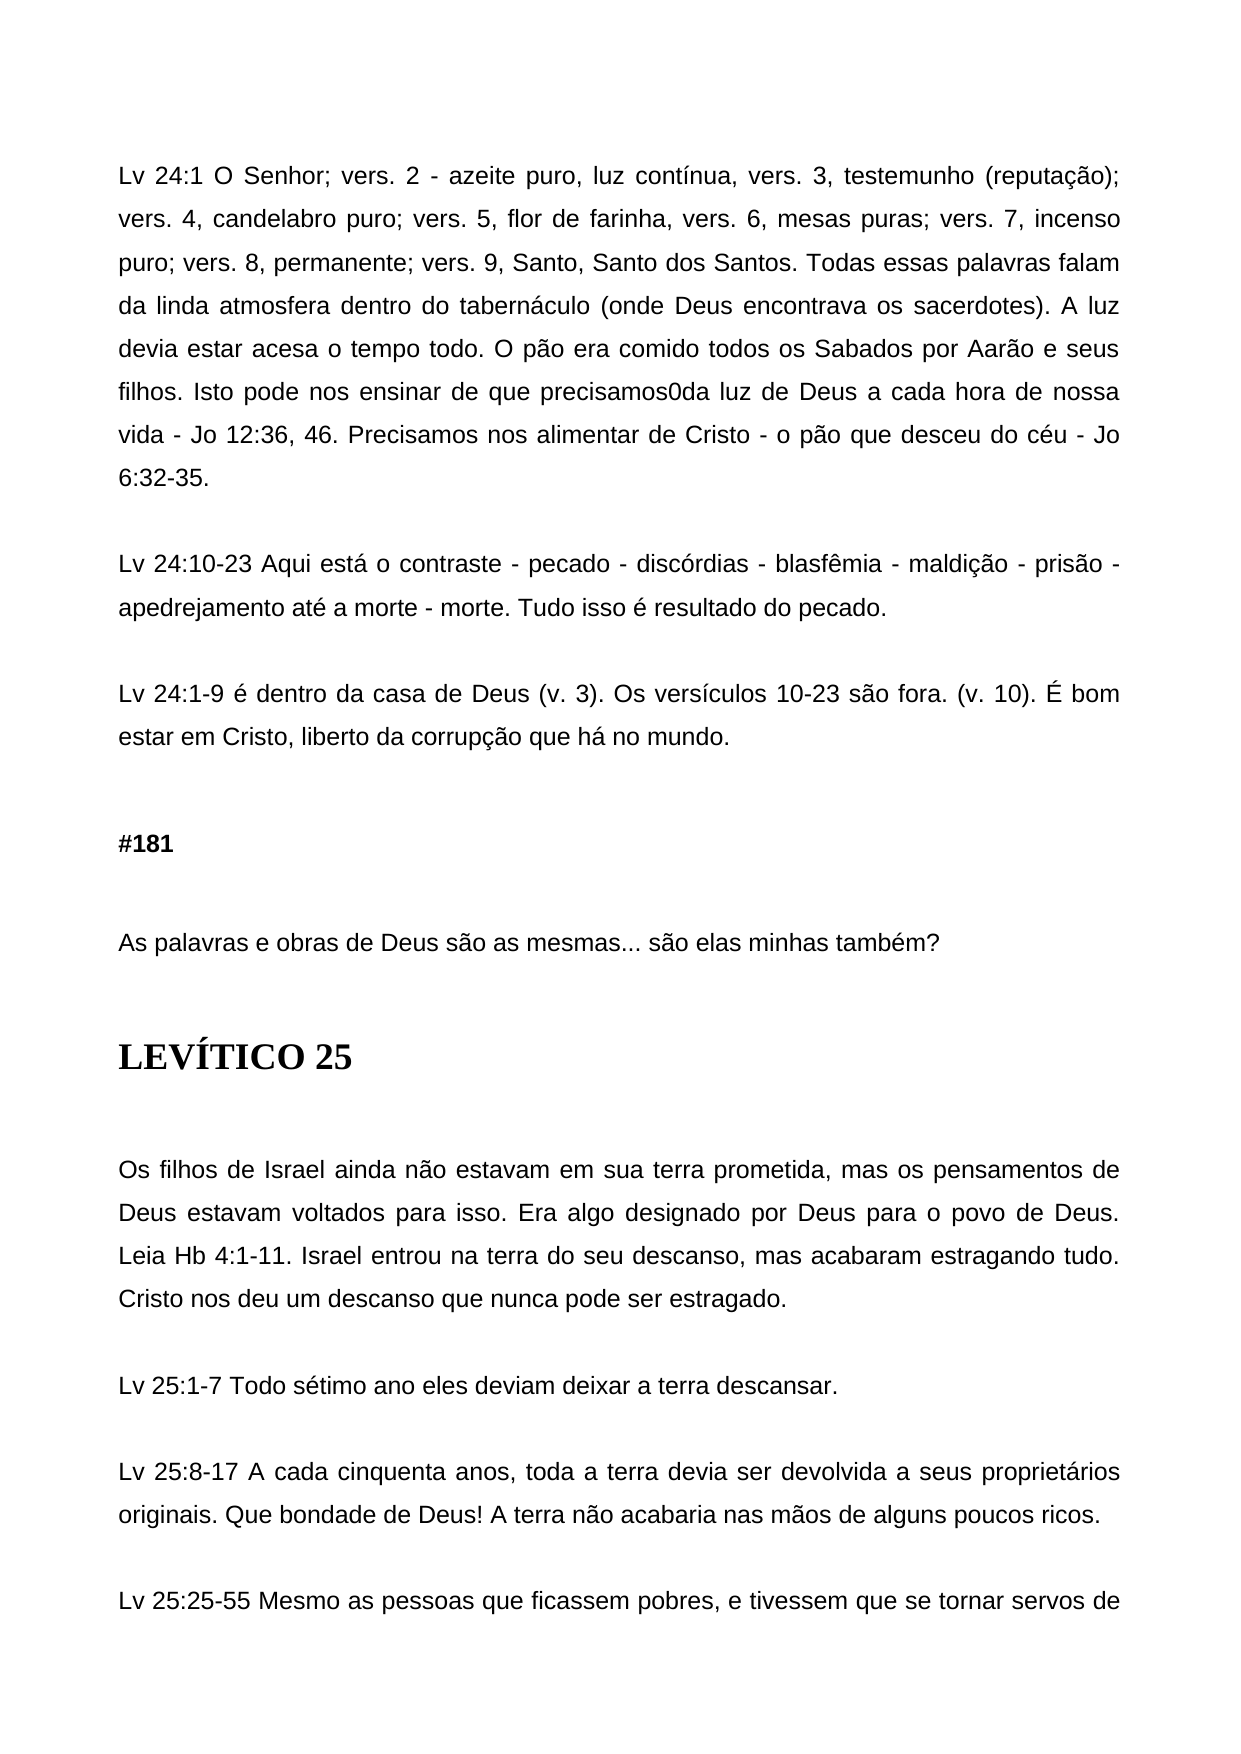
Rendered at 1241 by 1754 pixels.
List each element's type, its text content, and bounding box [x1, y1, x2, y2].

text Lv 24:1 O Senhor; vers. 2 - azeite puro, luz contínua, vers. 3, testemunho (reputação); vers. 4, candelabro puro; vers. 5, flor de farinha, vers. 6, mesas puras; vers. 7, incenso puro; vers. 8, permanente; vers. 9, Santo, Santo dos Santos. Todas essas palavras falam da linda atmosfera dentro do tabernáculo (onde Deus encontrava os sacerdotes). A luz devia estar acesa o tempo todo. O pão era comido todos os Sabados por Aarão e seus filhos. Isto pode nos ensinar de que precisamos0da luz de Deus a cada hora de nossa vida - Jo 12:36, 46. Precisamos nos alimentar de Cristo - o pão que desceu do céu - Jo 6:32-35. [118, 161, 1122, 492]
text Lv 25:25-55 Mesmo as pessoas que ficassem pobres, e tivessem que se tornar servos de [118, 1586, 1122, 1615]
text Os filhos de Israel ainda não estavam em sua terra prometida, mas os pensamentos de Deus estavam voltados para isso. Era algo designado por Deus para o povo de Deus. Leia Hb 4:1-11. Israel entrou na terra do seu descanso, mas acabaram estragando tudo. Cristo nos deu um descanso que nunca pode ser estragado. [118, 1155, 1122, 1313]
subtitle LEVÍTICO 25 [118, 1035, 1122, 1078]
text Lv 24:10-23 Aqui está o contraste - pecado - discórdias - blasfêmia - maldição - prisão - apedrejamento até a morte - morte. Tudo isso é resultado do pecado. [118, 549, 1122, 621]
text As palavras e obras de Deus são as mesmas... são elas minhas também? [118, 928, 1122, 956]
text Lv 24:1-9 é dentro da casa de Deus (v. 3). Os versículos 10-23 são fora. (v. 10). É bom estar em Cristo, liberto da corrupção que há no mundo. [118, 679, 1122, 751]
text Lv 25:1-7 Todo sétimo ano eles deviam deixar a terra descansar. [118, 1371, 1122, 1399]
subtitle #181 [118, 829, 1122, 858]
text Lv 25:8-17 A cada cinquenta anos, toda a terra devia ser devolvida a seus proprietários originais. Que bondade de Deus! A terra não acabaria nas mãos de alguns poucos ricos. [118, 1457, 1122, 1529]
